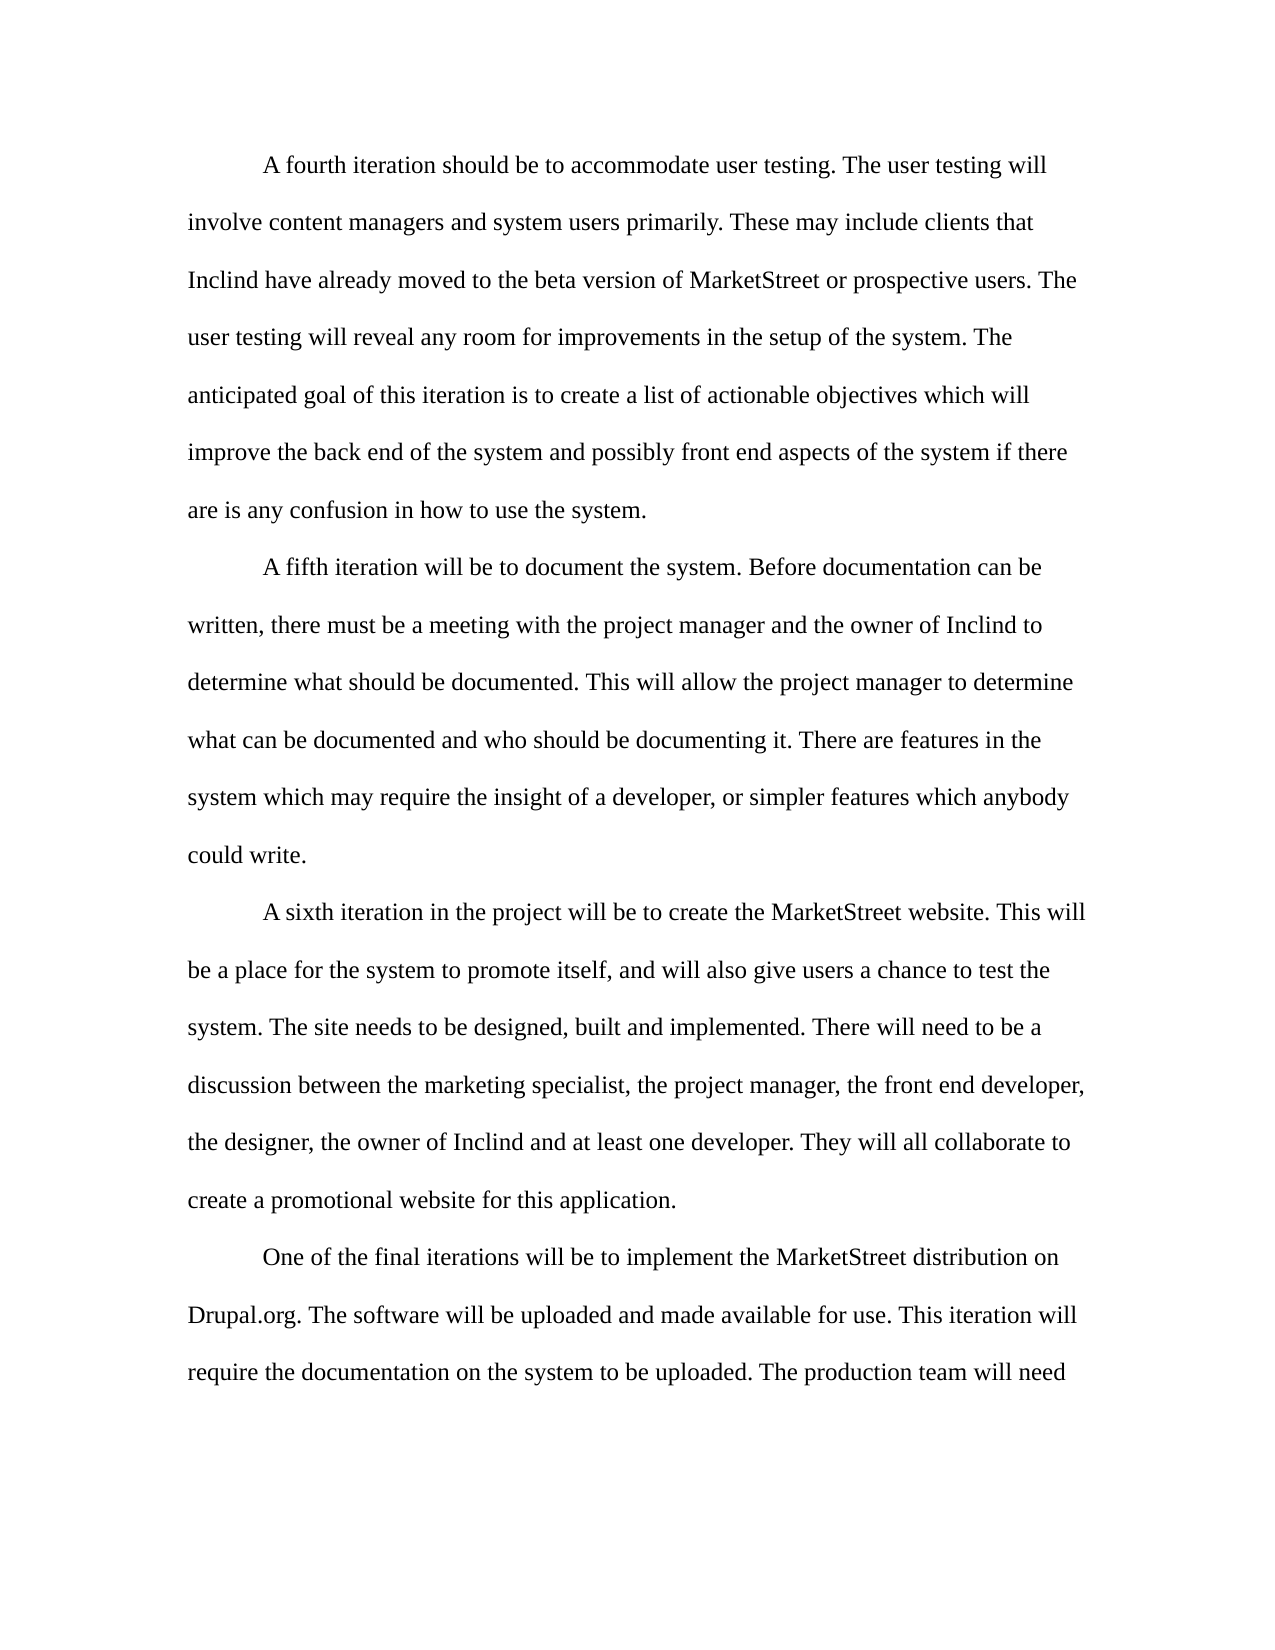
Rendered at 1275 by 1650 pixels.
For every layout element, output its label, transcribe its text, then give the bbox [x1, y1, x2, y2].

text One of the final iterations will be to implement the MarketStreet distribution on Drupal.org. The software will be uploaded and made available for use. This iteration will require the documentation on the system to be uploaded. The production team will need [187, 1242, 1087, 1386]
text A fifth iteration will be to document the system. Before documentation can be written, there must be a meeting with the project manager and the owner of Inclind to determine what should be documented. This will allow the project manager to determine what can be documented and who should be documenting it. There are features in the system which may require the insight of a developer, or simpler features which anybody could write. [187, 552, 1087, 869]
text A fourth iteration should be to accommodate user testing. The user testing will involve content managers and system users primarily. These may include clients that Inclind have already moved to the beta version of MarketStreet or prospective users. The user testing will reveal any room for improvements in the setup of the system. The anticipated goal of this iteration is to create a list of actionable objectives which will improve the back end of the system and possibly front end aspects of the system if there are is any confusion in how to use the system. [187, 150, 1087, 524]
text A sixth iteration in the project will be to create the MarketStreet website. This will be a place for the system to promote itself, and will also give users a chance to test the system. The site needs to be designed, built and implemented. There will need to be a discussion between the marketing specialist, the project manager, the front end developer, the designer, the owner of Inclind and at least one developer. They will all collaborate to create a promotional website for this application. [187, 897, 1087, 1214]
